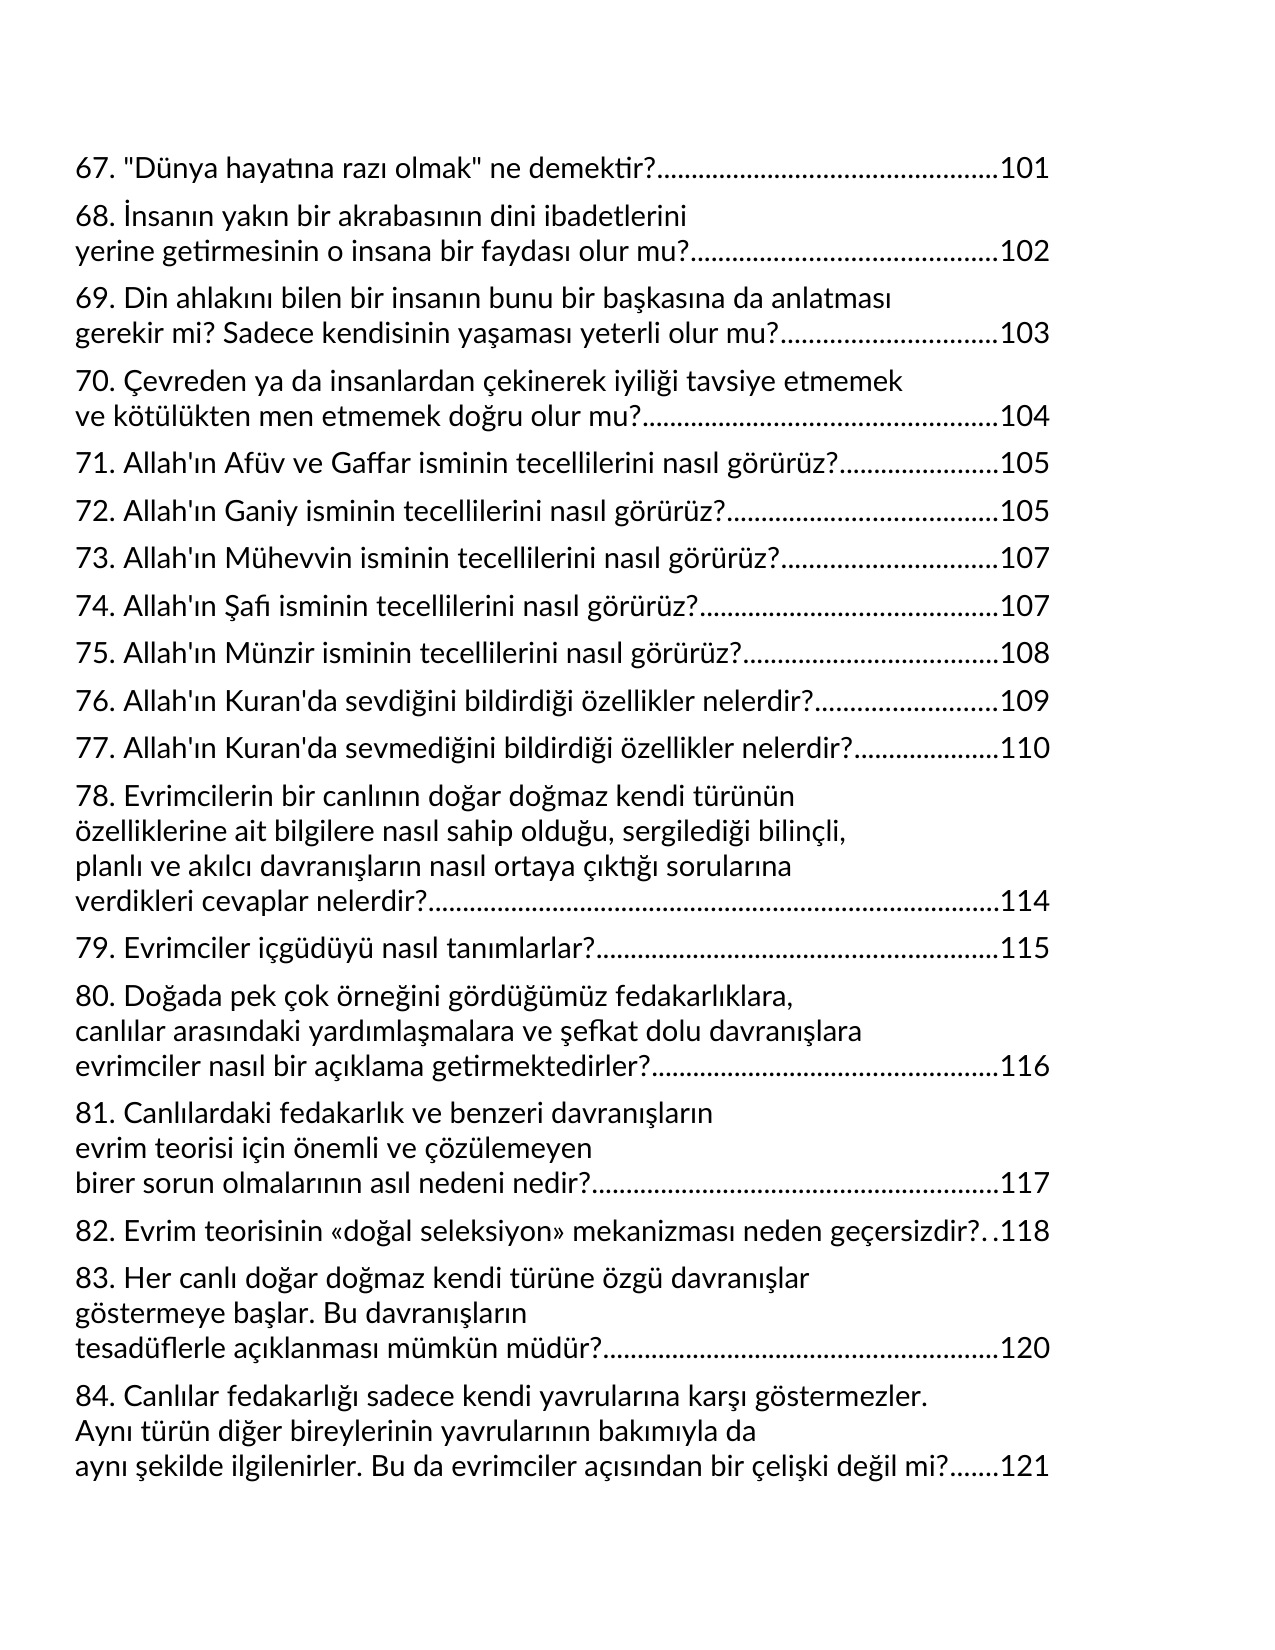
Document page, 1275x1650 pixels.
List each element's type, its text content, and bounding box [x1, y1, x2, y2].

subtitle 77. Allah'ın Kuran'da sevmediğini bildirdiği özellikler nelerdir? 110 [75, 730, 1200, 765]
subtitle 74. Allah'ın Şafi isminin tecellilerini nasıl görürüz? 107 [75, 587, 1200, 622]
subtitle 72. Allah'ın Ganiy isminin tecellilerini nasıl görürüz? 105 [75, 492, 1200, 527]
subtitle 69. Din ahlakını bilen bir insanın bunu bir başkasına da anlatması gerekir mi? Sadece kendisinin yaşaması yeterli olur mu? 103 [75, 280, 1200, 350]
subtitle 82. Evrim teorisinin «doğal seleksiyon» mekanizması neden geçersizdir? 118 [75, 1212, 1200, 1247]
subtitle 73. Allah'ın Mühevvin isminin tecellilerini nasıl görürüz? 107 [75, 540, 1200, 575]
subtitle 84. Canlılar fedakarlığı sadece kendi yavrularına karşı göstermezler. Aynı türün diğer bireylerinin yavrularının bakımıyla da aynı şekilde ilgilenirler. Bu da evrimciler açısından bir çelişki değil mi? 121 [75, 1377, 1200, 1482]
subtitle 75. Allah'ın Münzir isminin tecellilerini nasıl görürüz? 108 [75, 635, 1200, 670]
subtitle 81. Canlılardaki fedakarlık ve benzeri davranışların evrim teorisi için önemli ve çözülemeyen birer sorun olmalarının asıl nedeni nedir? 117 [75, 1095, 1200, 1200]
subtitle 71. Allah'ın Afüv ve Gaffar isminin tecellilerini nasıl görürüz? 105 [75, 445, 1200, 480]
subtitle 83. Her canlı doğar doğmaz kendi türüne özgü davranışlar göstermeye başlar. Bu davranışların tesadüflerle açıklanması mümkün müdür? 120 [75, 1260, 1200, 1365]
subtitle 78. Evrimcilerin bir canlının doğar doğmaz kendi türünün özelliklerine ait bilgilere nasıl sahip olduğu, sergilediği bilinçli, planlı ve akılcı davranışların nasıl ortaya çıktığı sorularına verdikleri cevaplar nelerdir? 114 [75, 777, 1200, 917]
subtitle 76. Allah'ın Kuran'da sevdiğini bildirdiği özellikler nelerdir? 109 [75, 682, 1200, 717]
subtitle 67. "Dünya hayatına razı olmak" ne demektir? 101 [75, 150, 1200, 185]
subtitle 68. İnsanın yakın bir akrabasının dini ibadetlerini yerine getirmesinin o insana bir faydası olur mu? 102 [75, 197, 1200, 267]
subtitle 79. Evrimciler içgüdüyü nasıl tanımlarlar? 115 [75, 930, 1200, 965]
subtitle 80. Doğada pek çok örneğini gördüğümüz fedakarlıklara, canlılar arasındaki yardımlaşmalara ve şefkat dolu davranışlara evrimciler nasıl bir açıklama getirmektedirler? 116 [75, 977, 1200, 1082]
subtitle 70. Çevreden ya da insanlardan çekinerek iyiliği tavsiye etmemek ve kötülükten men etmemek doğru olur mu? 104 [75, 362, 1200, 432]
